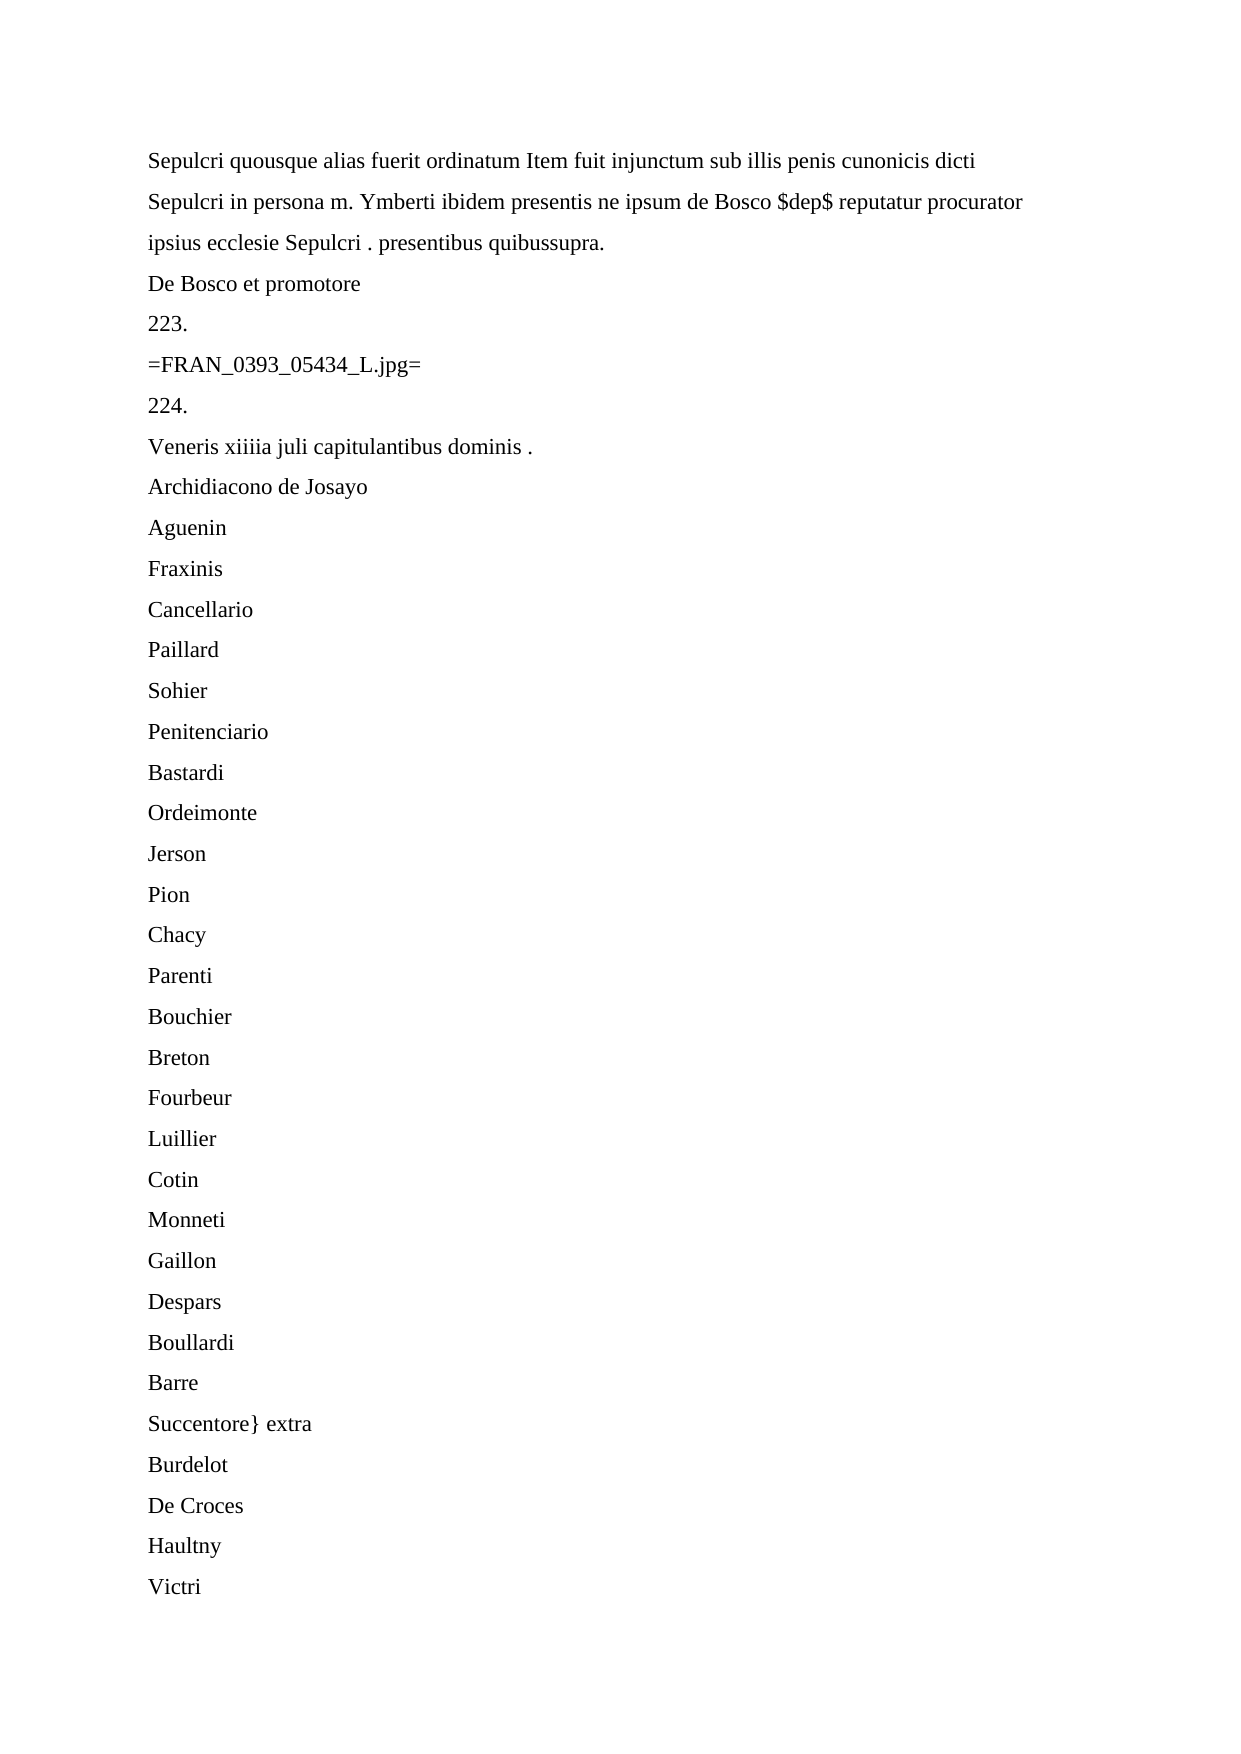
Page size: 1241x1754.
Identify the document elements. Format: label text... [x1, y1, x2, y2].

text Monneti [148, 1207, 1093, 1233]
text Cancellario [148, 596, 1093, 622]
text De Bosco et promotore [148, 270, 1093, 296]
text Bastardi [148, 758, 1093, 785]
text Penitenciario [148, 718, 1093, 744]
text ipsius ecclesie Sepulcri . presentibus quibussupra. [148, 229, 1093, 255]
text Chacy [148, 921, 1093, 948]
text Jerson [148, 840, 1093, 866]
text Bouchier [148, 1003, 1093, 1029]
text De Croces [148, 1492, 1093, 1518]
text Succentore} extra [148, 1410, 1093, 1437]
text Victri [148, 1573, 1093, 1599]
text Burdelot [148, 1451, 1093, 1477]
text Ordeimonte [148, 799, 1093, 826]
text Fraxinis [148, 555, 1093, 581]
text Cotin [148, 1166, 1093, 1192]
text Breton [148, 1044, 1093, 1070]
text Despars [148, 1288, 1093, 1314]
text Pion [148, 881, 1093, 907]
text Aguenin [148, 514, 1093, 541]
text Boullardi [148, 1329, 1093, 1355]
text 224. [148, 392, 1093, 418]
text Barre [148, 1369, 1093, 1396]
text Sepulcri in persona m. Ymberti ibidem presentis ne ipsum de Bosco $dep$ reputatur procurator [148, 188, 1093, 215]
text Paillard [148, 636, 1093, 663]
text Veneris xiiiia juli capitulantibus dominis . [148, 433, 1093, 459]
text Gaillon [148, 1247, 1093, 1274]
text Sepulcri quousque alias fuerit ordinatum Item fuit injunctum sub illis penis cunonicis dicti [148, 148, 1093, 174]
text Parenti [148, 962, 1093, 988]
text Archidiacono de Josayo [148, 473, 1093, 500]
text Luillier [148, 1125, 1093, 1151]
text Sohier [148, 677, 1093, 703]
text 223. [148, 311, 1093, 337]
text =FRAN_0393_05434_L.jpg= [148, 351, 1093, 378]
text Haultny [148, 1532, 1093, 1559]
text Fourbeur [148, 1084, 1093, 1111]
